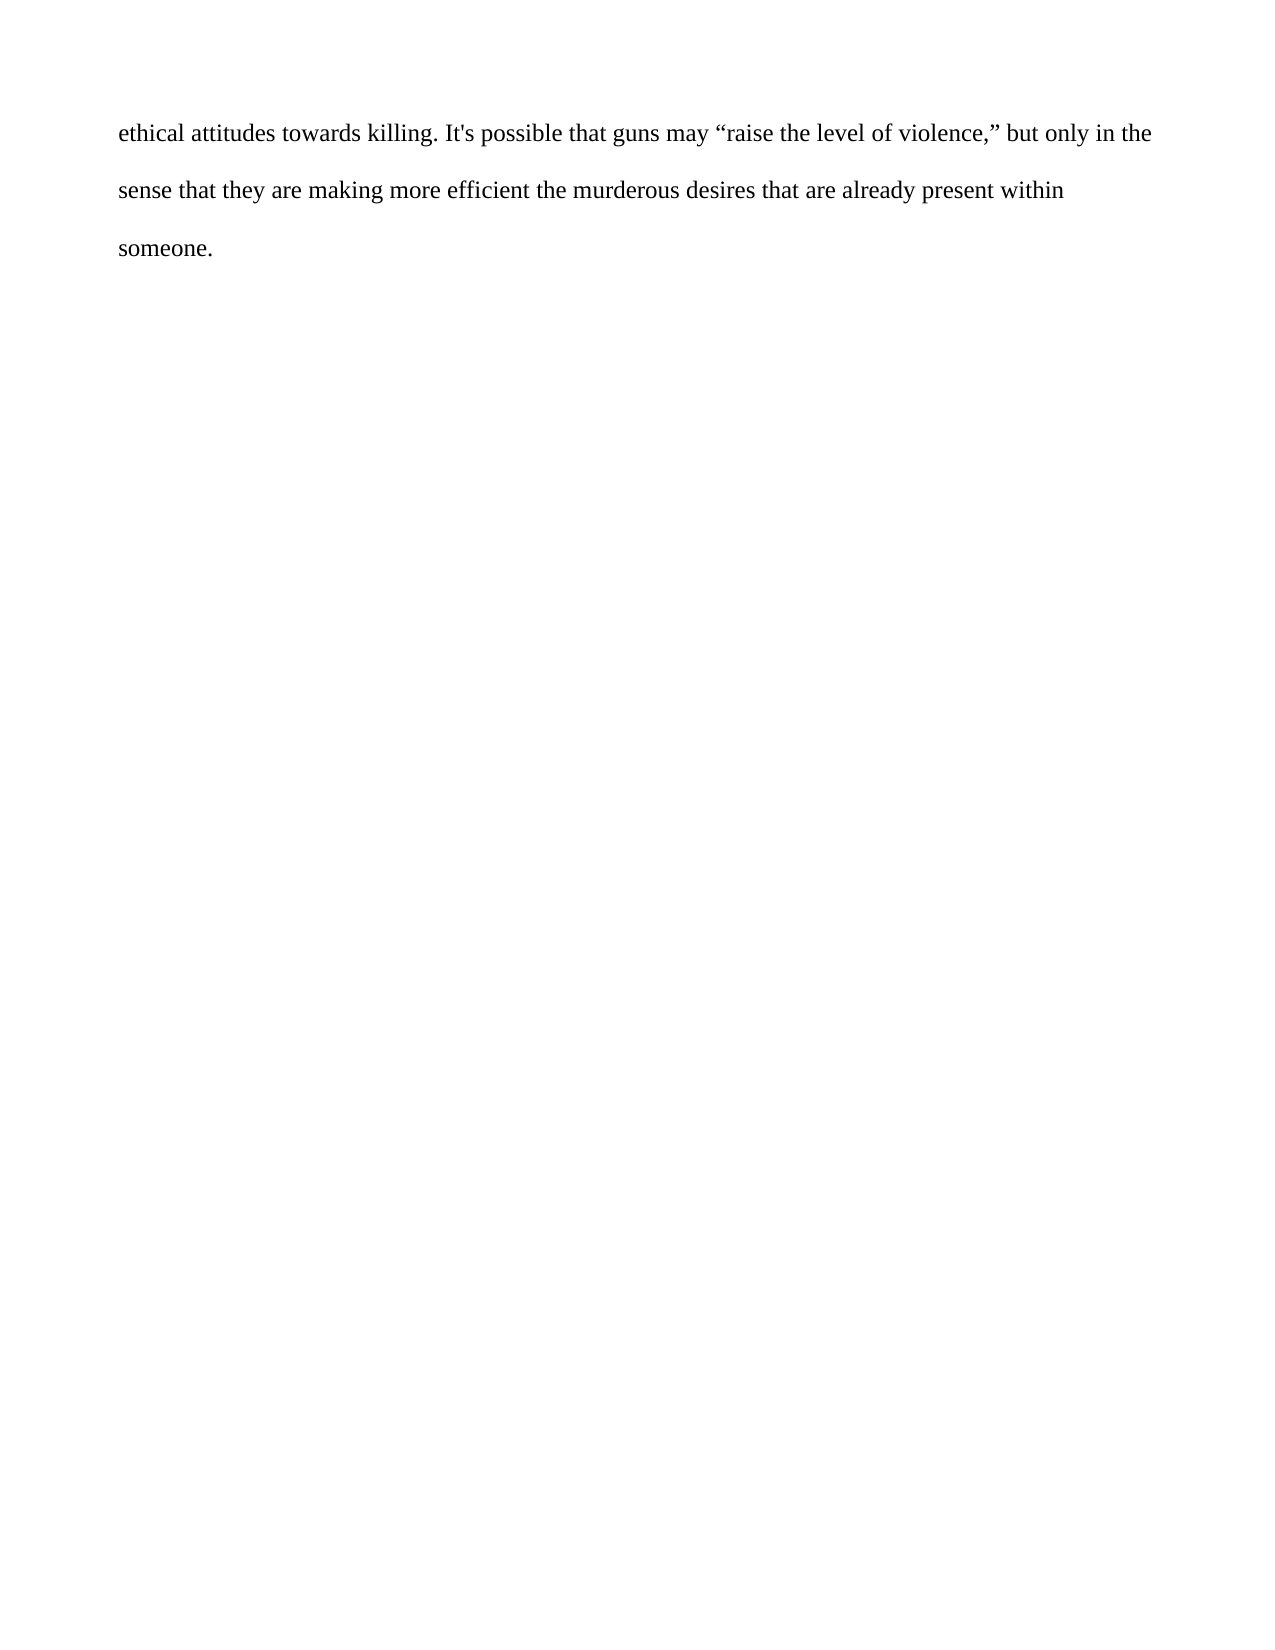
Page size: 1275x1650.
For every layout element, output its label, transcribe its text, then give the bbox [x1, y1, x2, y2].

text ethical attitudes towards killing. It's possible that guns may “raise the level of violence,” but only in the sense that they are making more efficient the murderous desires that are already present within someone. [118, 118, 1157, 262]
